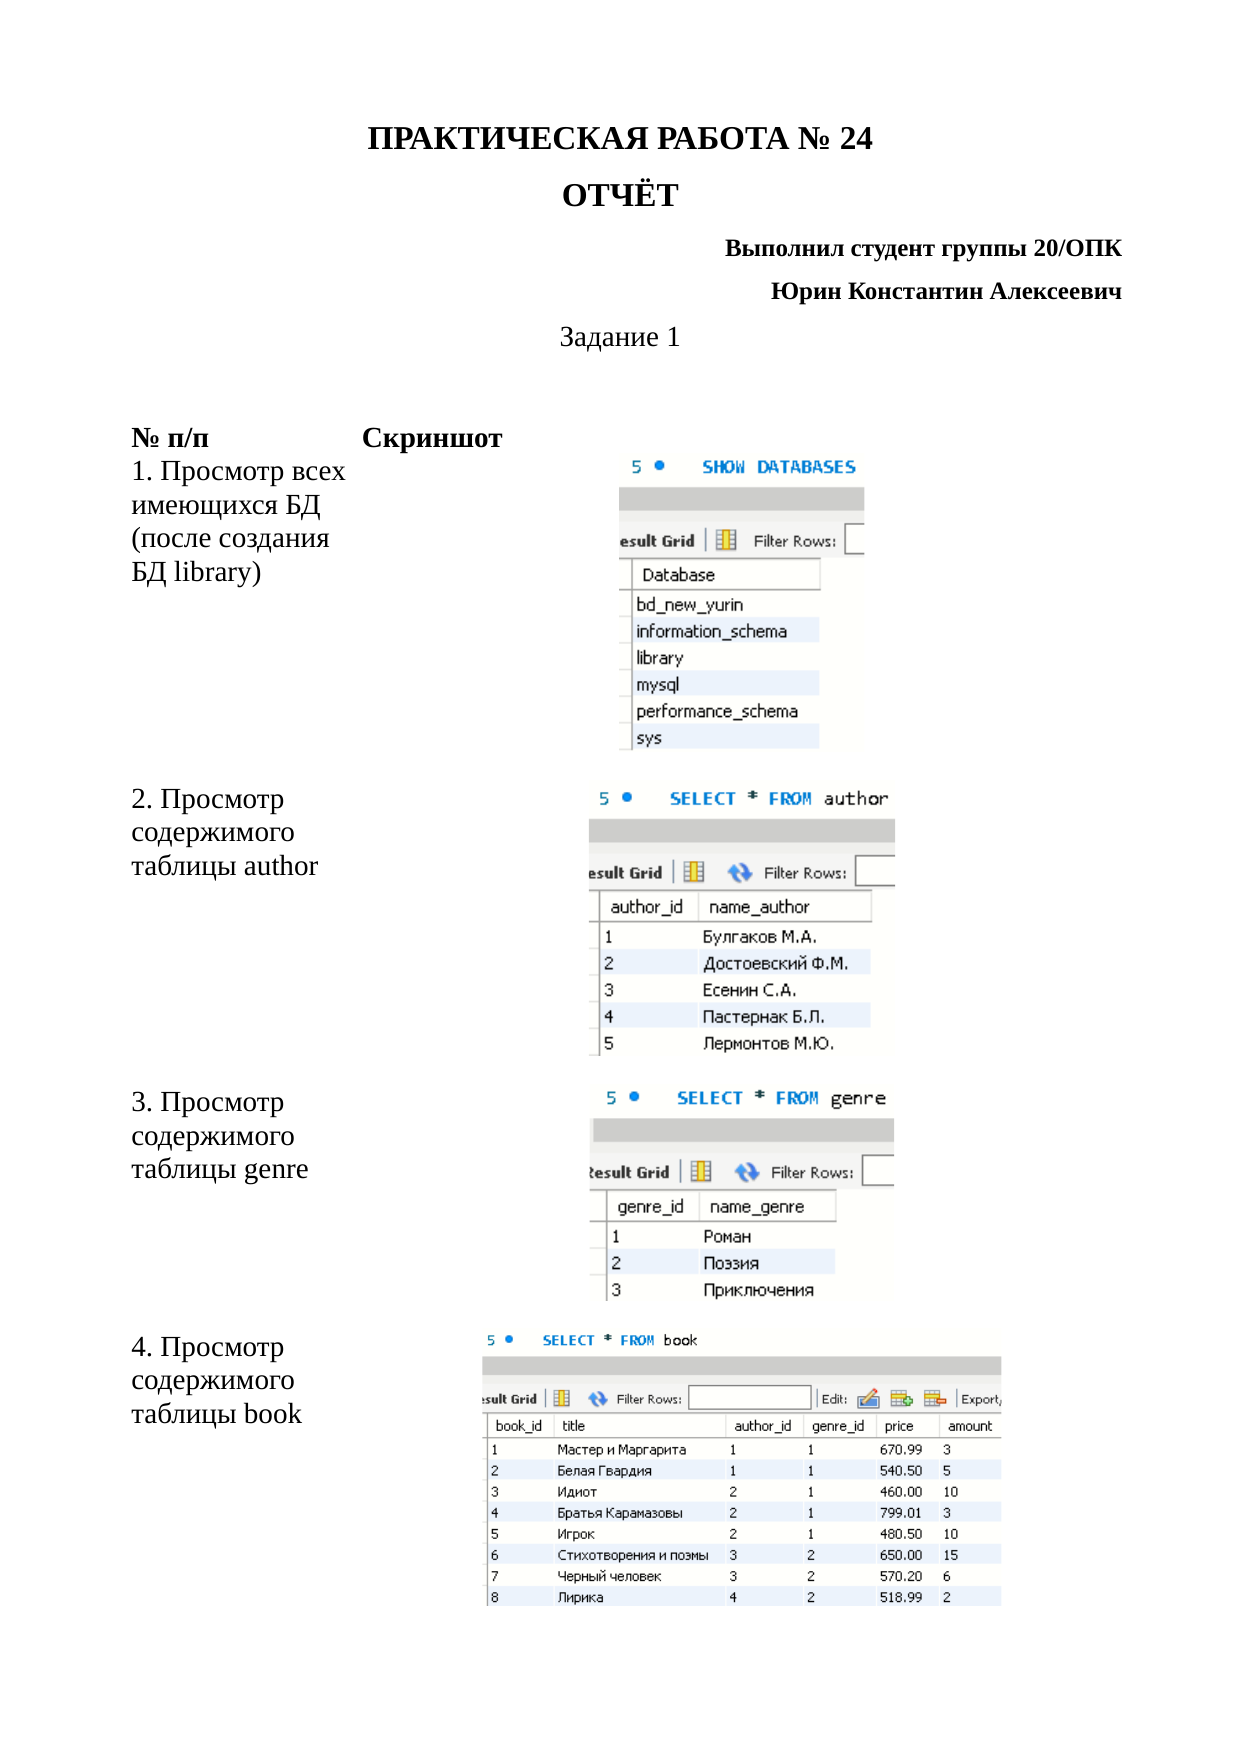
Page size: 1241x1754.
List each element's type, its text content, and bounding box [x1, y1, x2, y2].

text ПРАКТИЧЕСКАЯ РАБОТА № 24 [118, 118, 1122, 156]
table_cell [1002, 1329, 1123, 1605]
table_cell [349, 781, 1123, 1084]
table_cell 2. Просмотр содержимого таблицы author [118, 781, 349, 1084]
text ОТЧЁТ [118, 176, 1122, 214]
table_cell [349, 1329, 482, 1605]
picture [589, 1084, 895, 1301]
text Выполнил студент группы 20/ОПК [118, 233, 1122, 262]
table_cell [349, 454, 1123, 781]
table_cell 4. Просмотр содержимого таблицы book [118, 1329, 349, 1605]
table_cell 3. Просмотр содержимого таблицы genre [118, 1085, 349, 1329]
picture [482, 1328, 1002, 1606]
table_header Скриншот [349, 420, 1123, 453]
text Задание 1 [118, 319, 1122, 353]
text Юрин Константин Алексеевич [118, 276, 1122, 305]
picture [588, 780, 896, 1056]
table_header № п/п [118, 420, 349, 453]
picture [619, 453, 865, 752]
table_cell 1. Просмотр всех имеющихся БД (поcле создания БД library) [118, 454, 349, 781]
table_cell [349, 1085, 1123, 1329]
